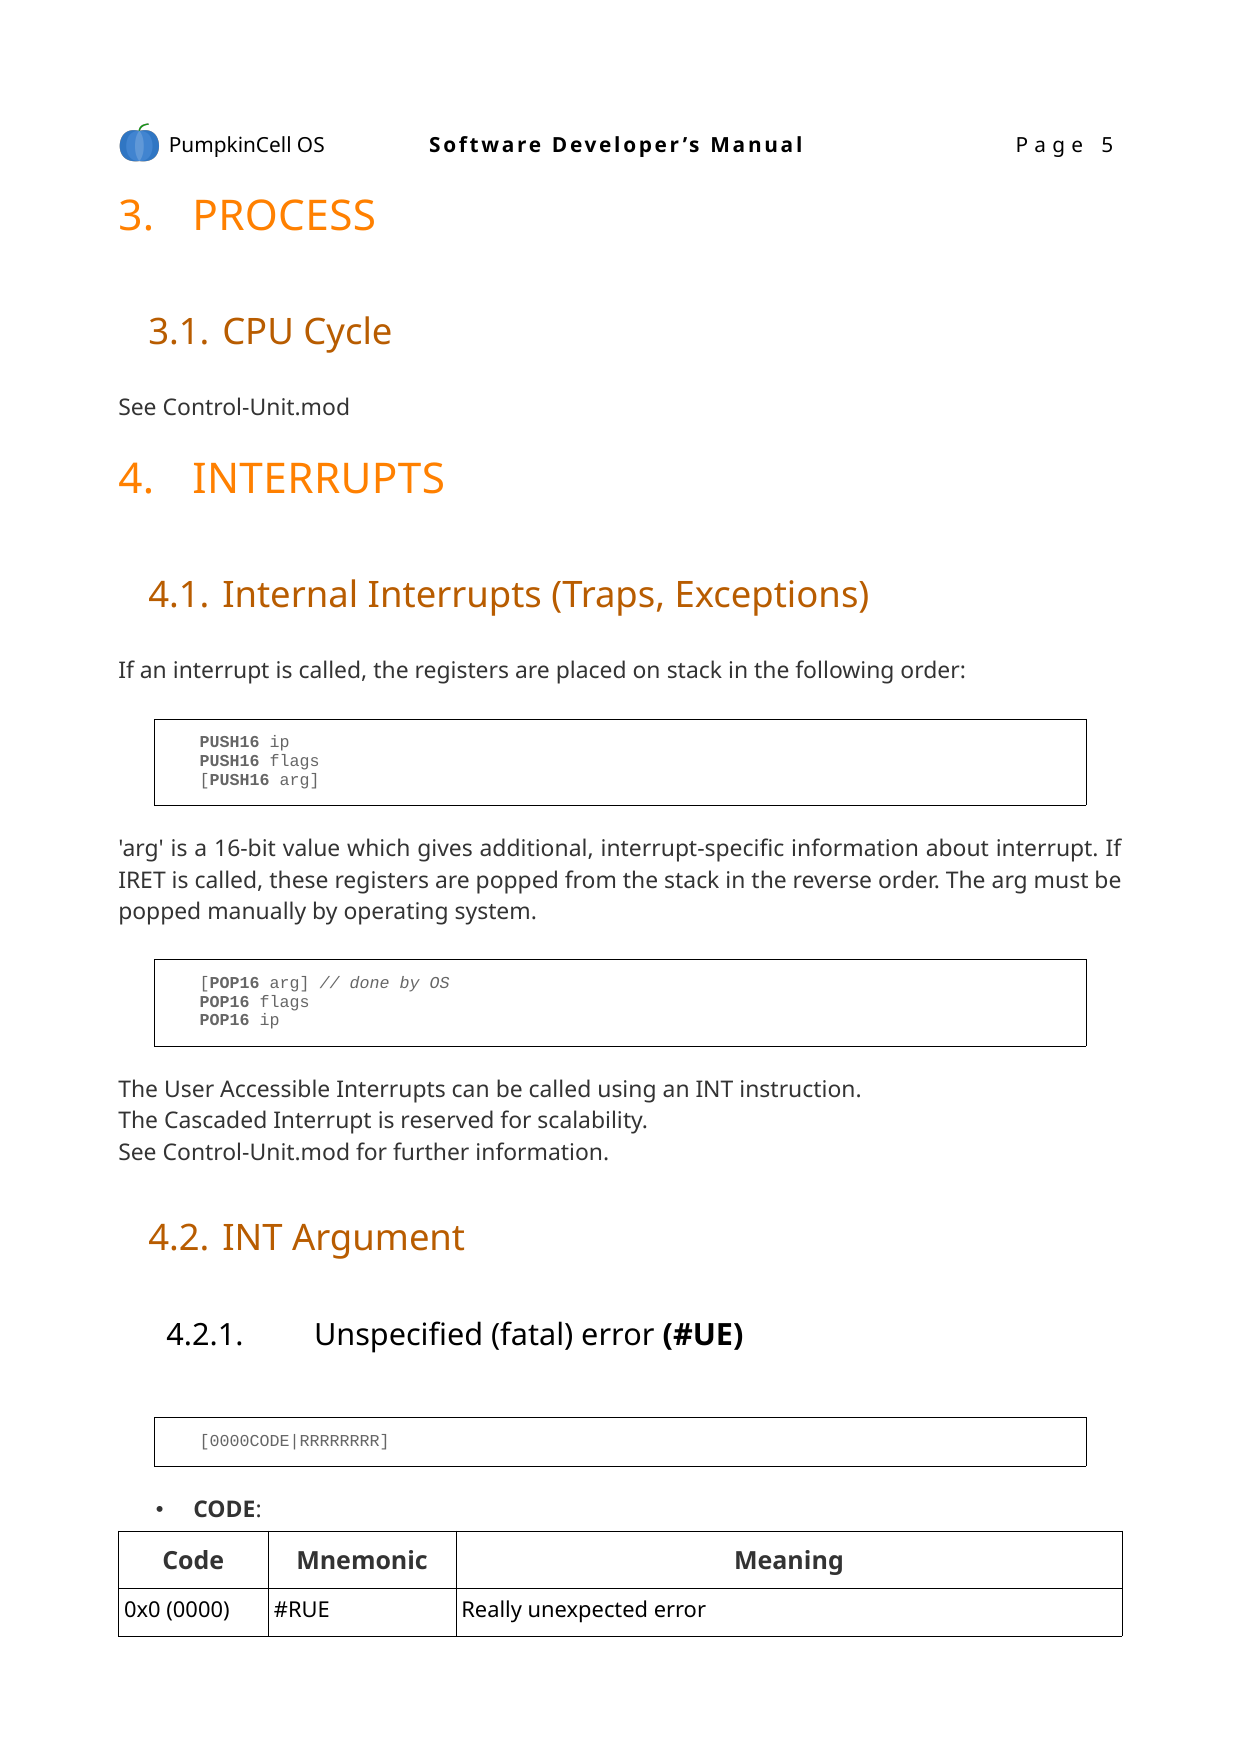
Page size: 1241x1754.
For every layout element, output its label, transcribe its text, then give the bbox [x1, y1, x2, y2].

text The Cascaded Interrupt is reserved for scalability. [118, 1104, 1122, 1135]
subtitle Unspecified (fatal) error (#UE) [166, 1312, 1122, 1354]
subtitle Process [118, 185, 1122, 243]
table_cell #RUE [269, 1589, 456, 1636]
subtitle Internal Interrupts (Traps, Exceptions) [148, 569, 1122, 618]
subtitle Interrupts [118, 448, 1122, 506]
list CODE: [156, 1493, 1122, 1524]
text If an interrupt is called, the registers are placed on stack in the following order: [118, 654, 1122, 686]
text [PUSH16 arg] [155, 756, 1086, 805]
text PUSH16 flags [155, 737, 1086, 756]
table_cell 0x0 (0000) [119, 1589, 268, 1636]
text POP16 ip [155, 997, 1086, 1046]
text 'arg' is a 16-bit value which gives additional, interrupt-specific information about interrupt. If IRET is called, these registers are popped from the stack in the reverse order. The arg must be popped manually by operating system. [118, 832, 1122, 926]
text [0000CODE|RRRRRRRR] [155, 1418, 1086, 1466]
table_cell Really unexpected error [457, 1589, 1122, 1636]
picture [115, 118, 164, 167]
text [POP16 arg] // done by OS [155, 960, 1086, 978]
subtitle CPU Cycle [148, 306, 1122, 355]
text PUSH16 ip [155, 720, 1086, 737]
text See Control-Unit.mod [118, 391, 1122, 423]
table_header Meaning [457, 1532, 1122, 1588]
table_header Code [119, 1532, 268, 1588]
text See Control-Unit.mod for further information. [118, 1135, 1122, 1167]
text The User Accessible Interrupts can be called using an INT instruction. [118, 1073, 1122, 1104]
table_header Mnemonic [269, 1532, 456, 1588]
text POP16 flags [155, 978, 1086, 997]
subtitle INT Argument [148, 1212, 1122, 1261]
